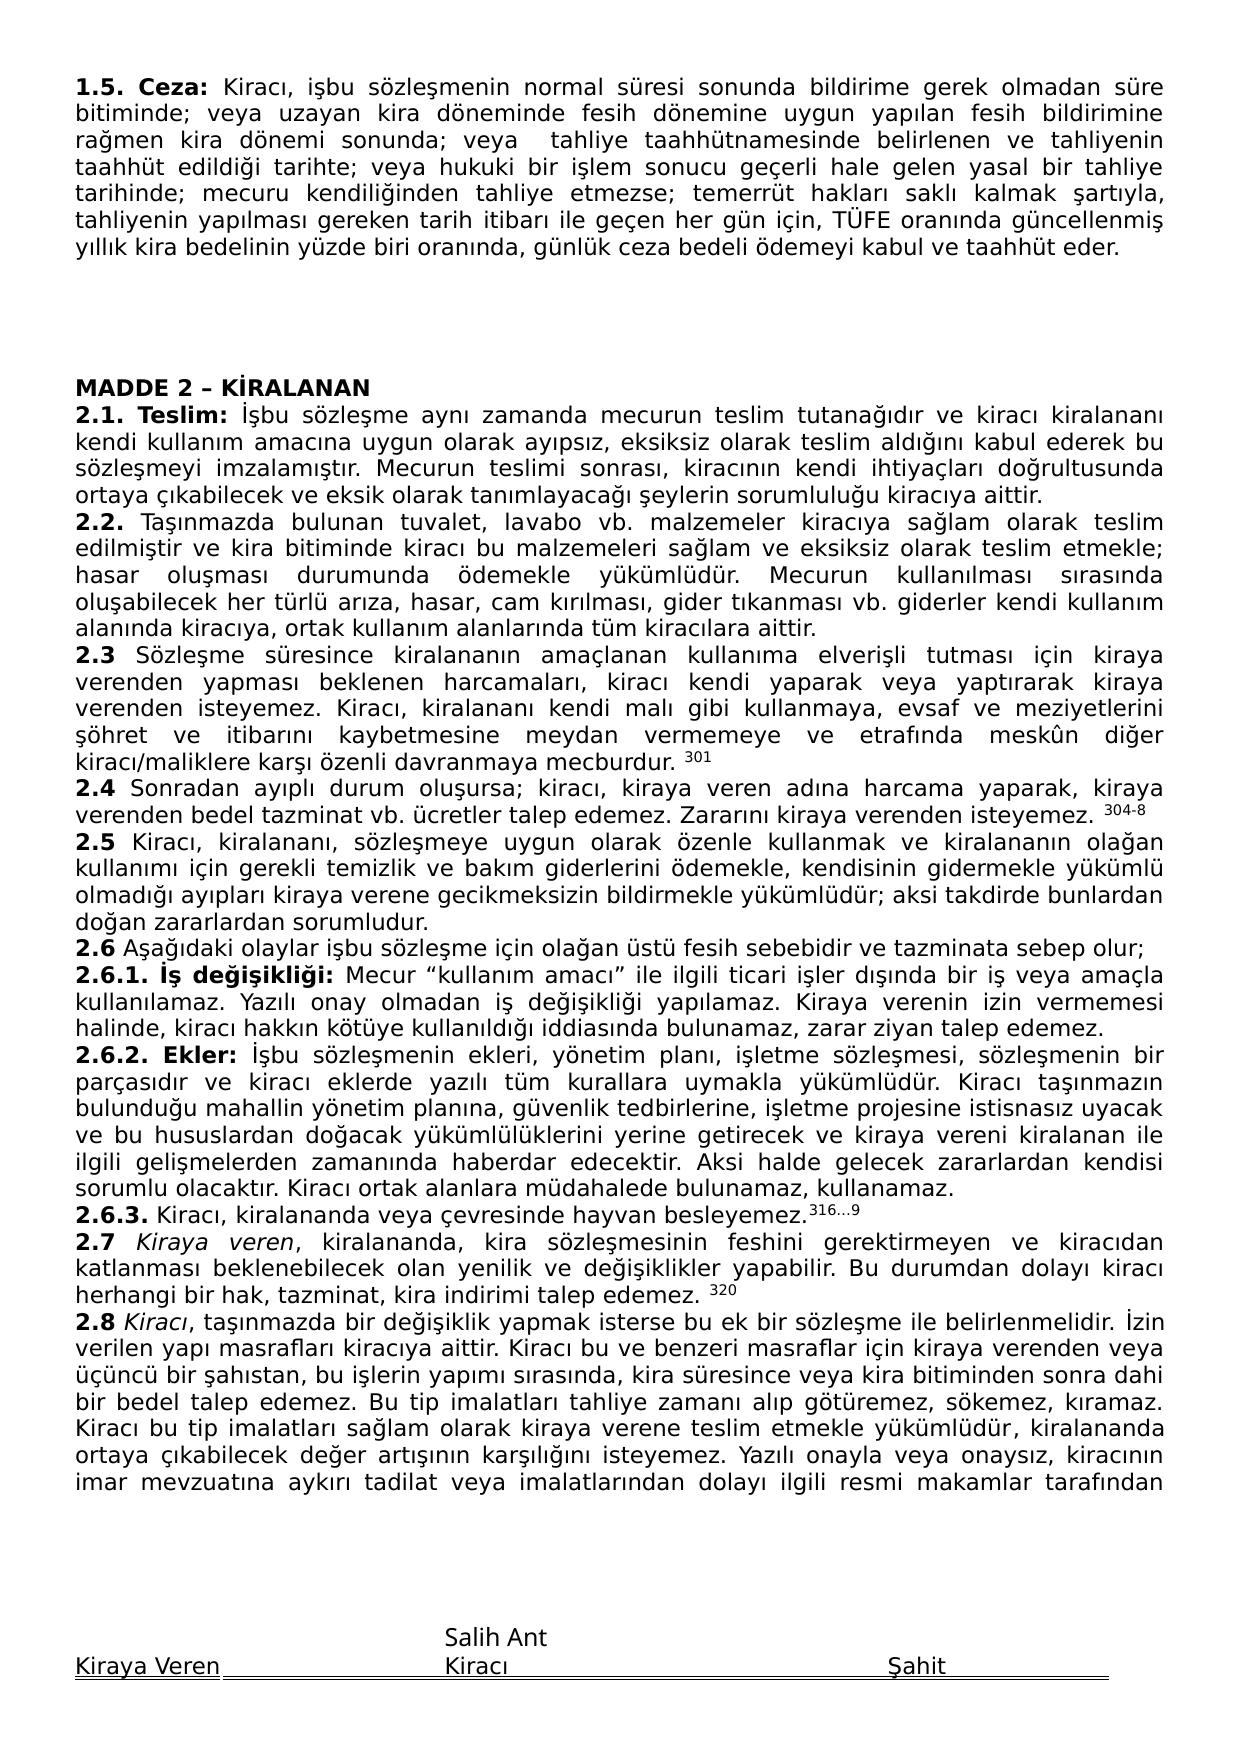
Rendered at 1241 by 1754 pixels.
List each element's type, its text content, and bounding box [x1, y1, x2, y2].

text 2.3 Sözleşme süresince kiralananın amaçlanan kullanıma elverişli tutması için kiraya verenden yapması beklenen harcamaları, kiracı kendi yaparak veya yaptırarak kiraya verenden isteyemez. Kiracı, kiralananı kendi malı gibi kullanmaya, evsaf ve meziyetlerini şöhret ve itibarını kaybetmesine meydan vermemeye ve etrafında meskûn diğer kiracı/maliklere karşı özenli davranmaya mecburdur. 301 [75, 642, 1165, 775]
text 2.5 Kiracı, kiralananı, sözleşmeye uygun olarak özenle kullanmak ve kiralananın olağan kullanımı için gerekli temizlik ve bakım giderlerini ödemekle, kendisinin gidermekle yükümlü olmadığı ayıpları kiraya verene gecikmeksizin bildirmekle yükümlüdür; aksi takdirde bunlardan doğan zararlardan sorumludur. [75, 829, 1165, 935]
text 1.5. Ceza: Kiracı, işbu sözleşmenin normal süresi sonunda bildirime gerek olmadan süre bitiminde; veya uzayan kira döneminde fesih dönemine uygun yapılan fesih bildirimine rağmen kira dönemi sonunda; veya tahliye taahhütnamesinde belirlenen ve tahliyenin taahhüt edildiği tarihte; veya hukuki bir işlem sonucu geçerli hale gelen yasal bir tahliye tarihinde; mecuru kendiliğinden tahliye etmezse; temerrüt hakları saklı kalmak şartıyla, tahliyenin yapılması gereken tarih itibarı ile geçen her gün için, TÜFE oranında güncellenmiş yıllık kira bedelinin yüzde biri oranında, günlük ceza bedeli ödemeyi kabul ve taahhüt eder. [75, 74, 1165, 260]
text 2.6.1. İş değişikliği: Mecur “kullanım amacı” ile ilgili ticari işler dışında bir iş veya amaçla kullanılamaz. Yazılı onay olmadan iş değişikliği yapılamaz. Kiraya verenin izin vermemesi halinde, kiracı hakkın kötüye kullanıldığı iddiasında bulunamaz, zarar ziyan talep edemez. [75, 962, 1165, 1042]
text 2.6 Aşağıdaki olaylar işbu sözleşme için olağan üstü fesih sebebidir ve tazminata sebep olur; [75, 935, 1165, 962]
text 2.1. Teslim: İşbu sözleşme aynı zamanda mecurun teslim tutanağıdır ve kiracı kiralananı kendi kullanım amacına uygun olarak ayıpsız, eksiksiz olarak teslim aldığını kabul ederek bu sözleşmeyi imzalamıştır. Mecurun teslimi sonrası, kiracının kendi ihtiyaçları doğrultusunda ortaya çıkabilecek ve eksik olarak tanımlayacağı şeylerin sorumluluğu kiracıya aittir. [75, 402, 1165, 509]
text 2.8 Kiracı, taşınmazda bir değişiklik yapmak isterse bu ek bir sözleşme ile belirlenmelidir. İzin verilen yapı masrafları kiracıya aittir. Kiracı bu ve benzeri masraflar için kiraya verenden veya üçüncü bir şahıstan, bu işlerin yapımı sırasında, kira süresince veya kira bitiminden sonra dahi bir bedel talep edemez. Bu tip imalatları tahliye zamanı alıp götüremez, sökemez, kıramaz. Kiracı bu tip imalatları sağlam olarak kiraya verene teslim etmekle yükümlüdür, kiralananda ortaya çıkabilecek değer artışının karşılığını isteyemez. Yazılı onayla veya onaysız, kiracının imar mevzuatına aykırı tadilat veya imalatlarından dolayı ilgili resmi makamlar tarafından [75, 1309, 1165, 1495]
text 2.6.3. Kiracı, kiralananda veya çevresinde hayvan besleyemez.316…9 [75, 1202, 1165, 1229]
text 2.2. Taşınmazda bulunan tuvalet, lavabo vb. malzemeler kiracıya sağlam olarak teslim edilmiştir ve kira bitiminde kiracı bu malzemeleri sağlam ve eksiksiz olarak teslim etmekle; hasar oluşması durumunda ödemekle yükümlüdür. Mecurun kullanılması sırasında oluşabilecek her türlü arıza, hasar, cam kırılması, gider tıkanması vb. giderler kendi kullanım alanında kiracıya, ortak kullanım alanlarında tüm kiracılara aittir. [75, 509, 1165, 642]
text MADDE 2 – KİRALANAN [75, 375, 1165, 402]
text 2.7 Kiraya veren, kiralananda, kira sözleşmesinin feshini gerektirmeyen ve kiracıdan katlanması beklenebilecek olan yenilik ve değişiklikler yapabilir. Bu durumdan dolayı kiracı herhangi bir hak, tazminat, kira indirimi talep edemez. 320 [75, 1229, 1165, 1309]
text 2.6.2. Ekler: İşbu sözleşmenin ekleri, yönetim planı, işletme sözleşmesi, sözleşmenin bir parçasıdır ve kiracı eklerde yazılı tüm kurallara uymakla yükümlüdür. Kiracı taşınmazın bulunduğu mahallin yönetim planına, güvenlik tedbirlerine, işletme projesine istisnasız uyacak ve bu hususlardan doğacak yükümlülüklerini yerine getirecek ve kiraya vereni kiralanan ile ilgili gelişmelerden zamanında haberdar edecektir. Aksi halde gelecek zararlardan kendisi sorumlu olacaktır. Kiracı ortak alanlara müdahalede bulunamaz, kullanamaz. [75, 1042, 1165, 1202]
text 2.4 Sonradan ayıplı durum oluşursa; kiracı, kiraya veren adına harcama yaparak, kiraya verenden bedel tazminat vb. ücretler talep edemez. Zararını kiraya verenden isteyemez. 304-8 [75, 775, 1165, 829]
